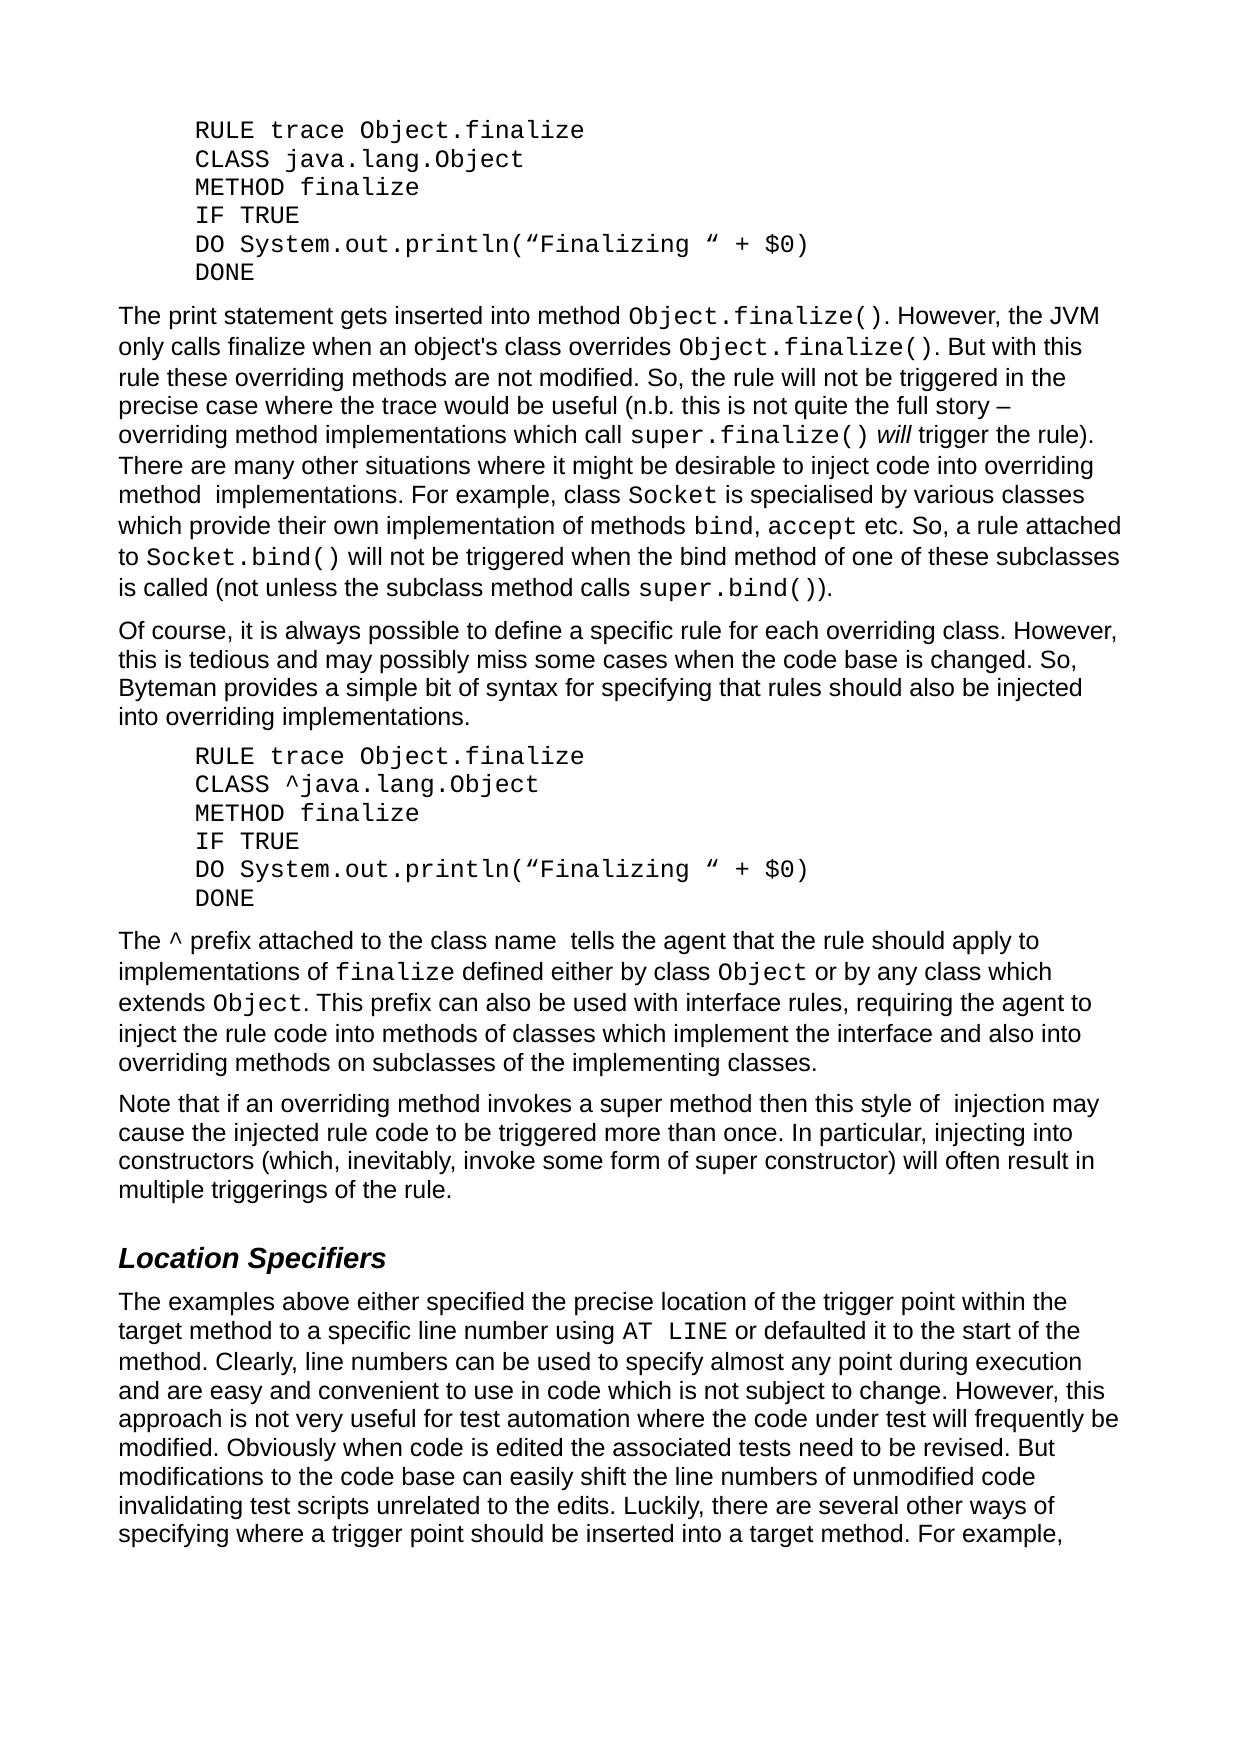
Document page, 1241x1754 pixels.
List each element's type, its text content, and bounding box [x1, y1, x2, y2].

text RULE trace Object.finalize CLASS java.lang.Object METHOD finalize IF TRUE DO System.out.println(“Finalizing “ + $0) DONE [194, 118, 1122, 288]
text RULE trace Object.finalize CLASS ^java.lang.Object METHOD finalize IF TRUE DO System.out.println(“Finalizing “ + $0) DONE [194, 743, 1122, 913]
text The print statement gets inserted into method Object.finalize(). However, the JVM only calls finalize when an object's class overrides Object.finalize(). But with this rule these overriding methods are not modified. So, the rule will not be triggered in the precise case where the trace would be useful (n.b. this is not quite the full story – overriding method implementations which call super.finalize() will trigger the rule). There are many other situations where it might be desirable to inject code into overriding method implementations. For example, class Socket is specialised by various classes which provide their own implementation of methods bind, accept etc. So, a rule attached to Socket.bind() will not be triggered when the bind method of one of these subclasses is called (not unless the subclass method calls super.bind()). [118, 301, 1122, 603]
subtitle Location Specifiers [118, 1241, 1122, 1275]
text Note that if an overriding method invokes a super method then this style of injection may cause the injected rule code to be triggered more than once. In particular, injecting into constructors (which, inevitably, invoke some form of super constructor) will often result in multiple triggerings of the rule. [118, 1089, 1122, 1204]
text The examples above either specified the precise location of the trigger point within the target method to a specific line number using AT LINE or defaulted it to the start of the method. Clearly, line numbers can be used to specify almost any point during execution and are easy and convenient to use in code which is not subject to change. However, this approach is not very useful for test automation where the code under test will frequently be modified. Obviously when code is edited the associated tests need to be revised. But modifications to the code base can easily shift the line numbers of unmodified code invalidating test scripts unrelated to the edits. Luckily, there are several other ways of specifying where a trigger point should be inserted into a target method. For example, [118, 1287, 1122, 1548]
text Of course, it is always possible to define a specific rule for each overriding class. However, this is tedious and may possibly miss some cases when the code base is changed. So, Byteman provides a simple bit of syntax for specifying that rules should also be injected into overriding implementations. [118, 616, 1122, 731]
text The ^ prefix attached to the class name tells the agent that the rule should apply to implementations of finalize defined either by class Object or by any class which extends Object. This prefix can also be used with interface rules, requiring the agent to inject the rule code into methods of classes which implement the interface and also into overriding methods on subclasses of the implementing classes. [118, 926, 1122, 1076]
